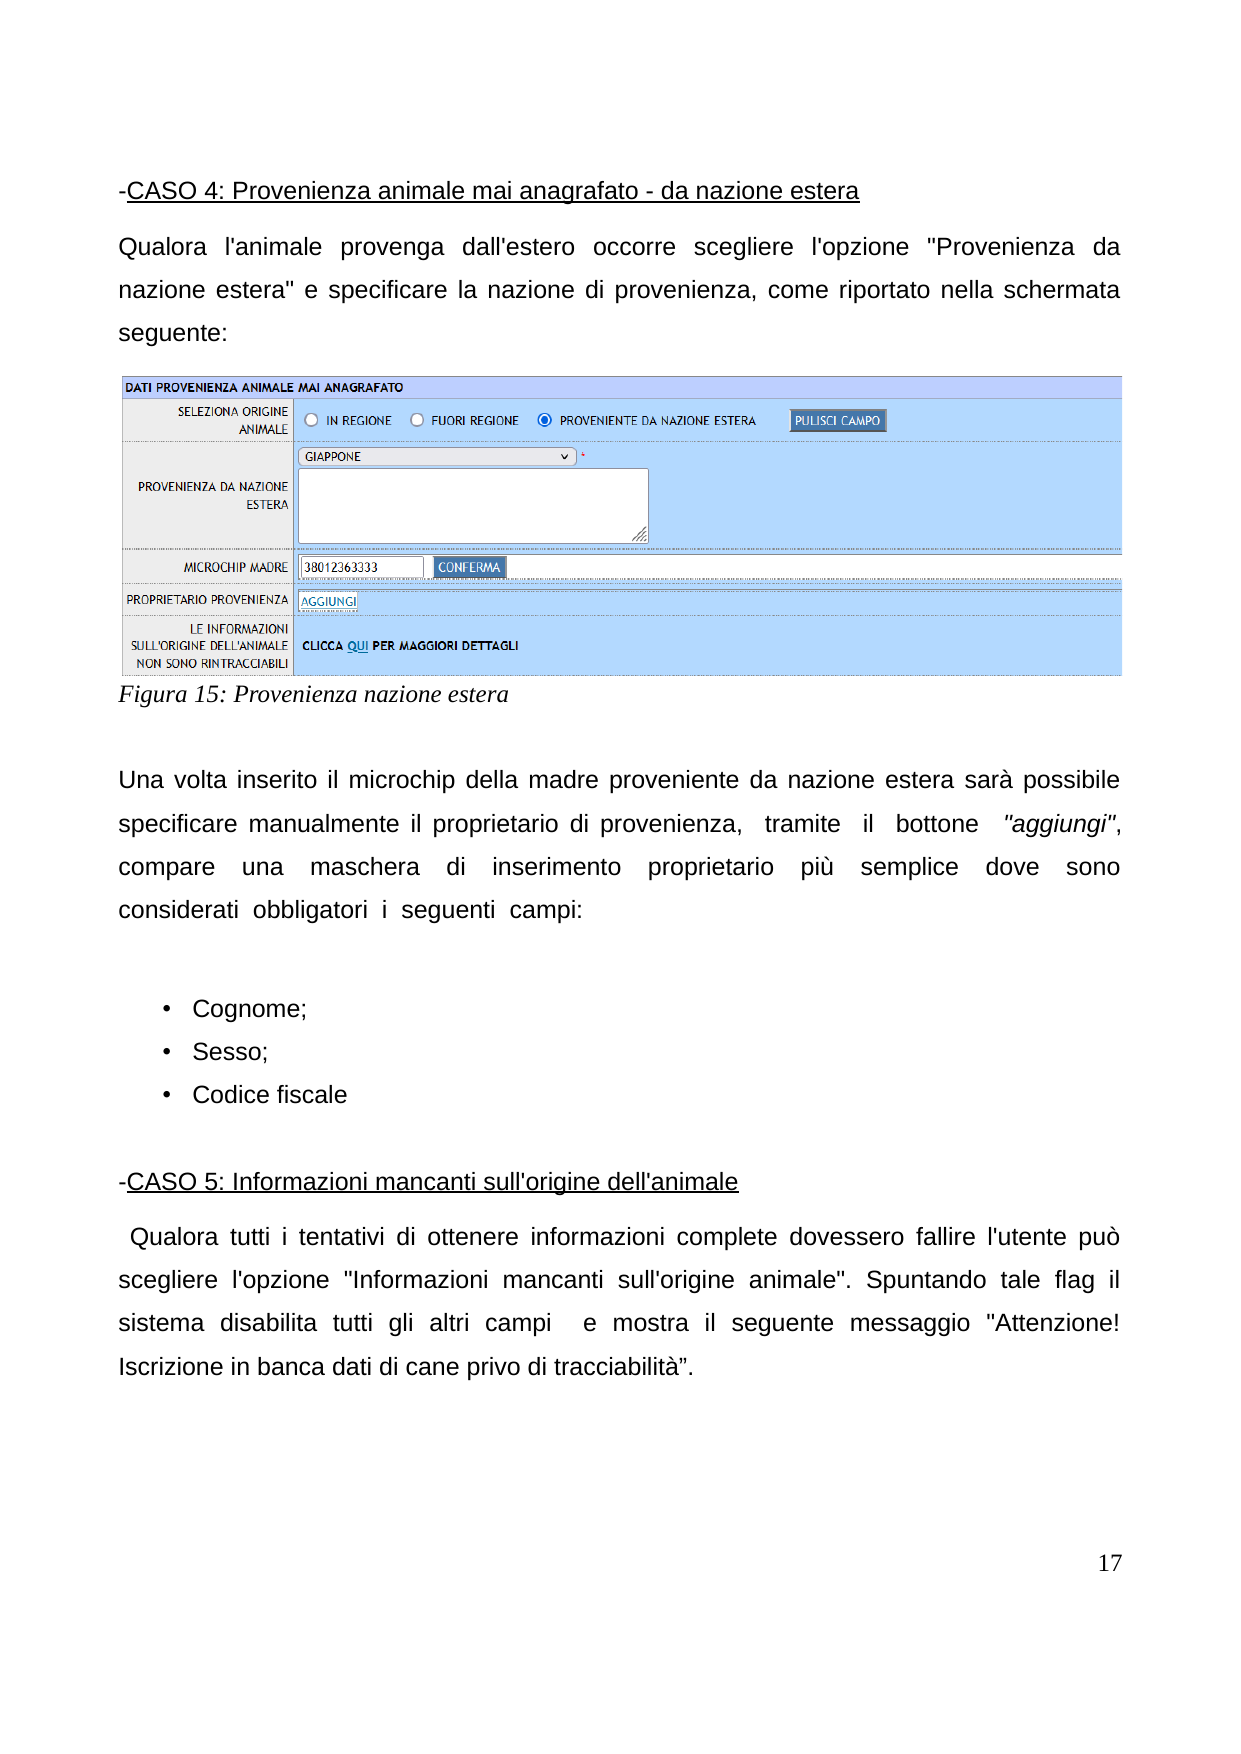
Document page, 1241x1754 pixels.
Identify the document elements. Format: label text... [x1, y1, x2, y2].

text -CASO 5: Informazioni mancanti sull'origine dell'animale [118, 1123, 1122, 1195]
text Figura 15: Provenienza nazione estera [118, 680, 1122, 708]
list Cognome; [162, 994, 1122, 1022]
list Sesso; [162, 1037, 1122, 1066]
text Qualora tutti i tentativi di ottenere informazioni complete dovessero fallire l'utente può scegliere l'opzione "Informazioni mancanti sull'origine animale". Spuntando tale flag il sistema disabilita tutti gli altri campi e mostra il seguente messaggio "Attenzione! Iscrizione in banca dati di cane privo di tracciabilità”. [118, 1222, 1122, 1380]
text Una volta inserito il microchip della madre proveniente da nazione estera sarà possibile specificare manualmente il proprietario di provenienza, tramite il bottone "aggiungi", compare una maschera di inserimento proprietario più semplice dove sono considerati obbligatori i seguenti campi: [118, 708, 1122, 924]
picture [118, 373, 1123, 680]
text Qualora l'animale provenga dall'estero occorre scegliere l'opzione "Provenienza da nazione estera" e specificare la nazione di provenienza, come riportato nella schermata seguente: [118, 232, 1122, 347]
list Codice fiscale [162, 1080, 1122, 1109]
text -CASO 4: Provenienza animale mai anagrafato - da nazione estera [118, 176, 1122, 205]
